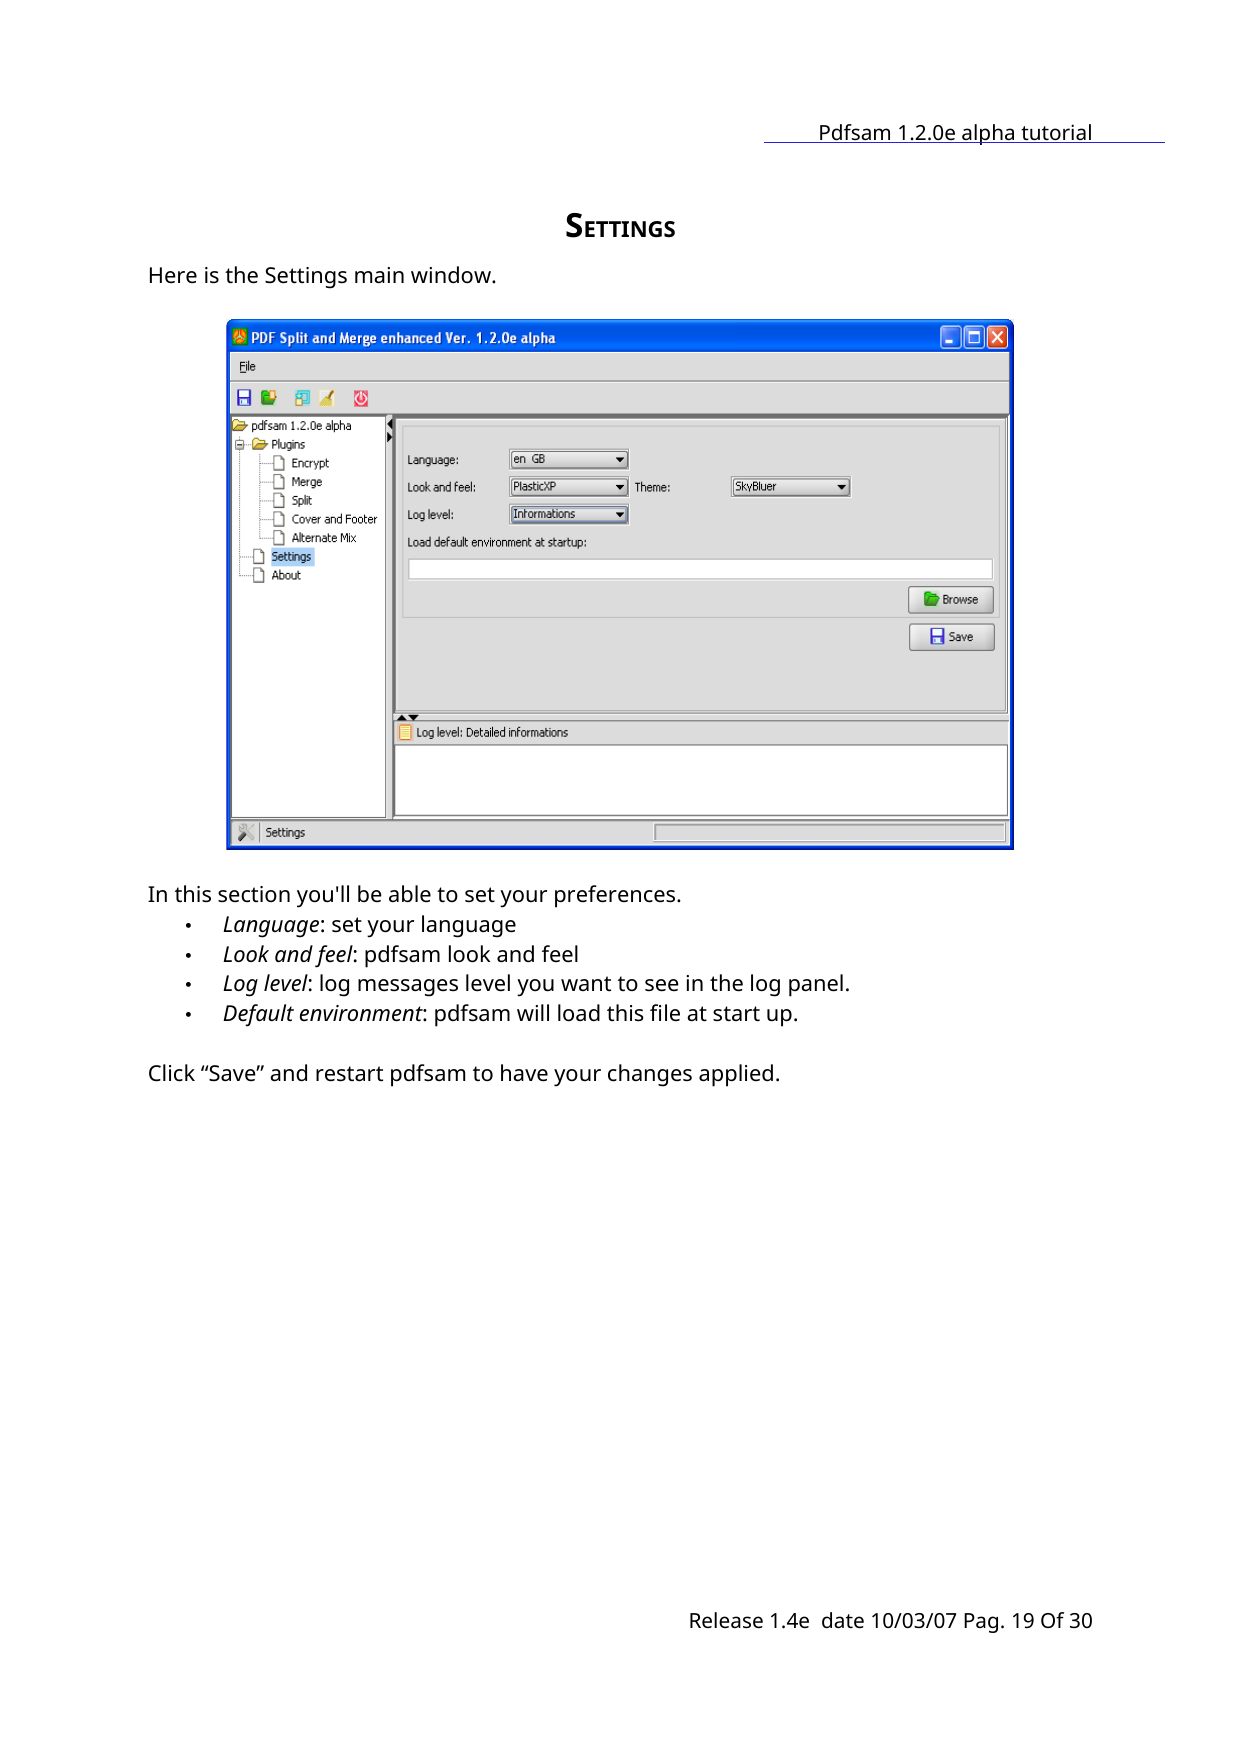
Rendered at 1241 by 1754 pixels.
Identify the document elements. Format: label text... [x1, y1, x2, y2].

list Log level: log messages level you want to see in the log panel. [185, 968, 1093, 998]
text Click “Save” and restart pdfsam to have your changes applied. [148, 1058, 1093, 1087]
text Here is the Settings main window. [148, 260, 1093, 290]
list Default environment: pdfsam will load this file at start up. [185, 998, 1093, 1028]
list Language: set your language [185, 909, 1093, 938]
text In this section you'll be able to set your preferences. [148, 879, 1093, 909]
list Look and feel: pdfsam look and feel [185, 938, 1093, 968]
text Settings [148, 202, 1093, 247]
picture [226, 319, 1014, 850]
